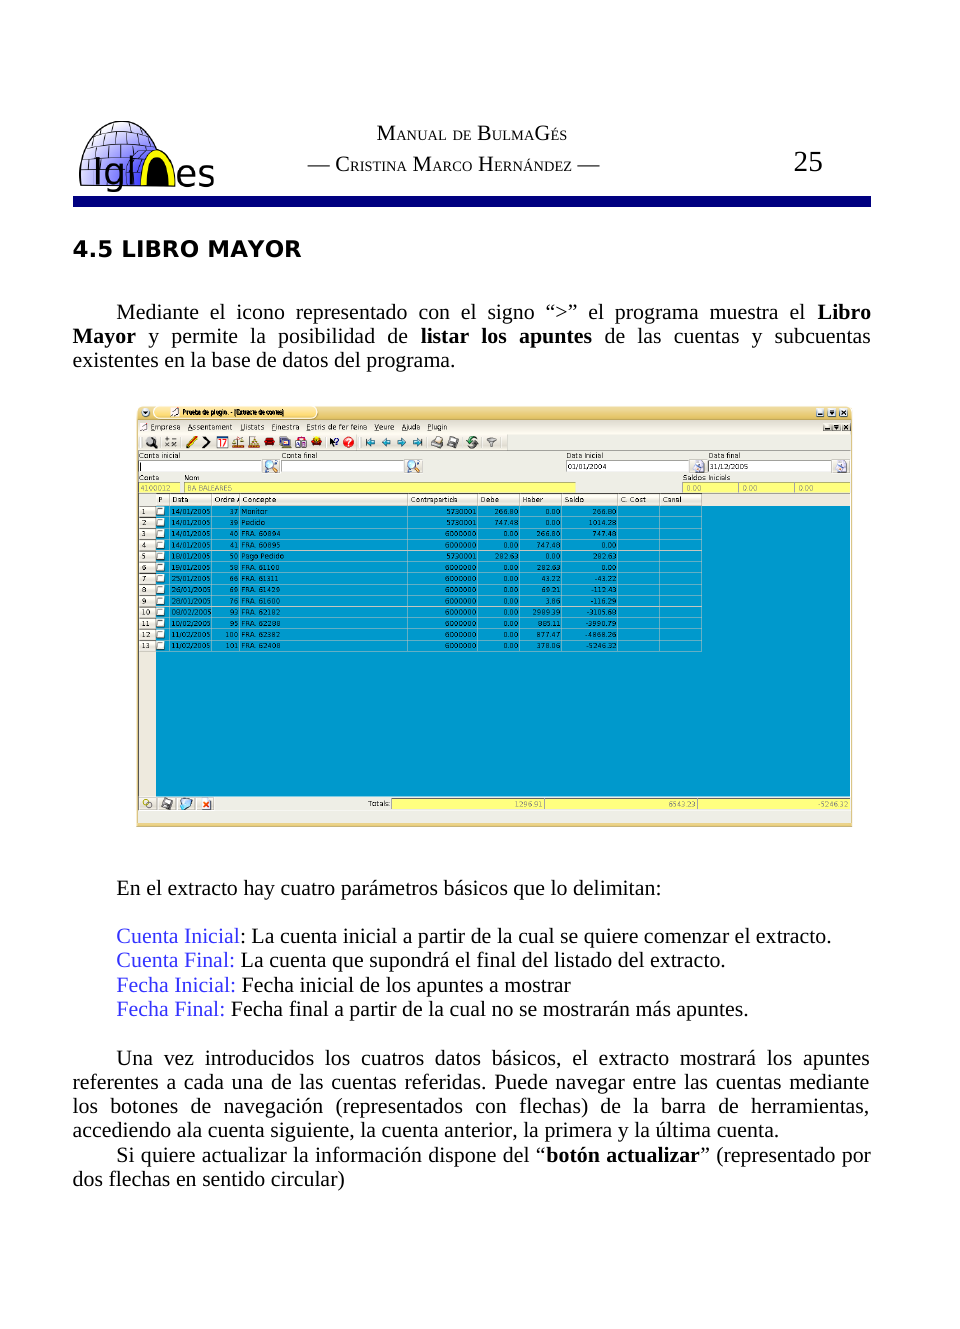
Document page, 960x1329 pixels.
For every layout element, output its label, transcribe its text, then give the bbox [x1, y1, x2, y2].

picture [136, 405, 853, 827]
text Cuenta Inicial: La cuenta inicial a partir de la cual se quiere comenzar el extracto. [72, 924, 871, 948]
text Si quiere actualizar la información dispone del “botón actualizar” (representado por dos flechas en sentido circular) [72, 1143, 871, 1191]
text Fecha Inicial: Fecha inicial de los apuntes a mostrar [72, 973, 871, 997]
text En el extracto hay cuatro parámetros básicos que lo delimitan: [72, 876, 871, 900]
text Cuenta Final: La cuenta que supondrá el final del listado del extracto. [72, 948, 871, 973]
subtitle 4.5 LIBRO MAYOR [72, 236, 871, 263]
text Fecha Final: Fecha final a partir de la cual no se mostrarán más apuntes. [72, 997, 871, 1021]
text Mediante el icono representado con el signo “>” el programa muestra el Libro Mayor y permite la posibilidad de listar los apuntes de las cuentas y subcuentas existentes en la base de datos del programa. [72, 300, 871, 372]
picture [79, 121, 214, 192]
text Una vez introducidos los cuatros datos básicos, el extracto mostrará los apuntes referentes a cada una de las cuentas referidas. Puede navegar entre las cuentas mediante los botones de navegación (representados con flechas) de la barra de herramientas, accediendo ala cuenta siguiente, la cuenta anterior, la primera y la última cuenta. [72, 1046, 871, 1143]
